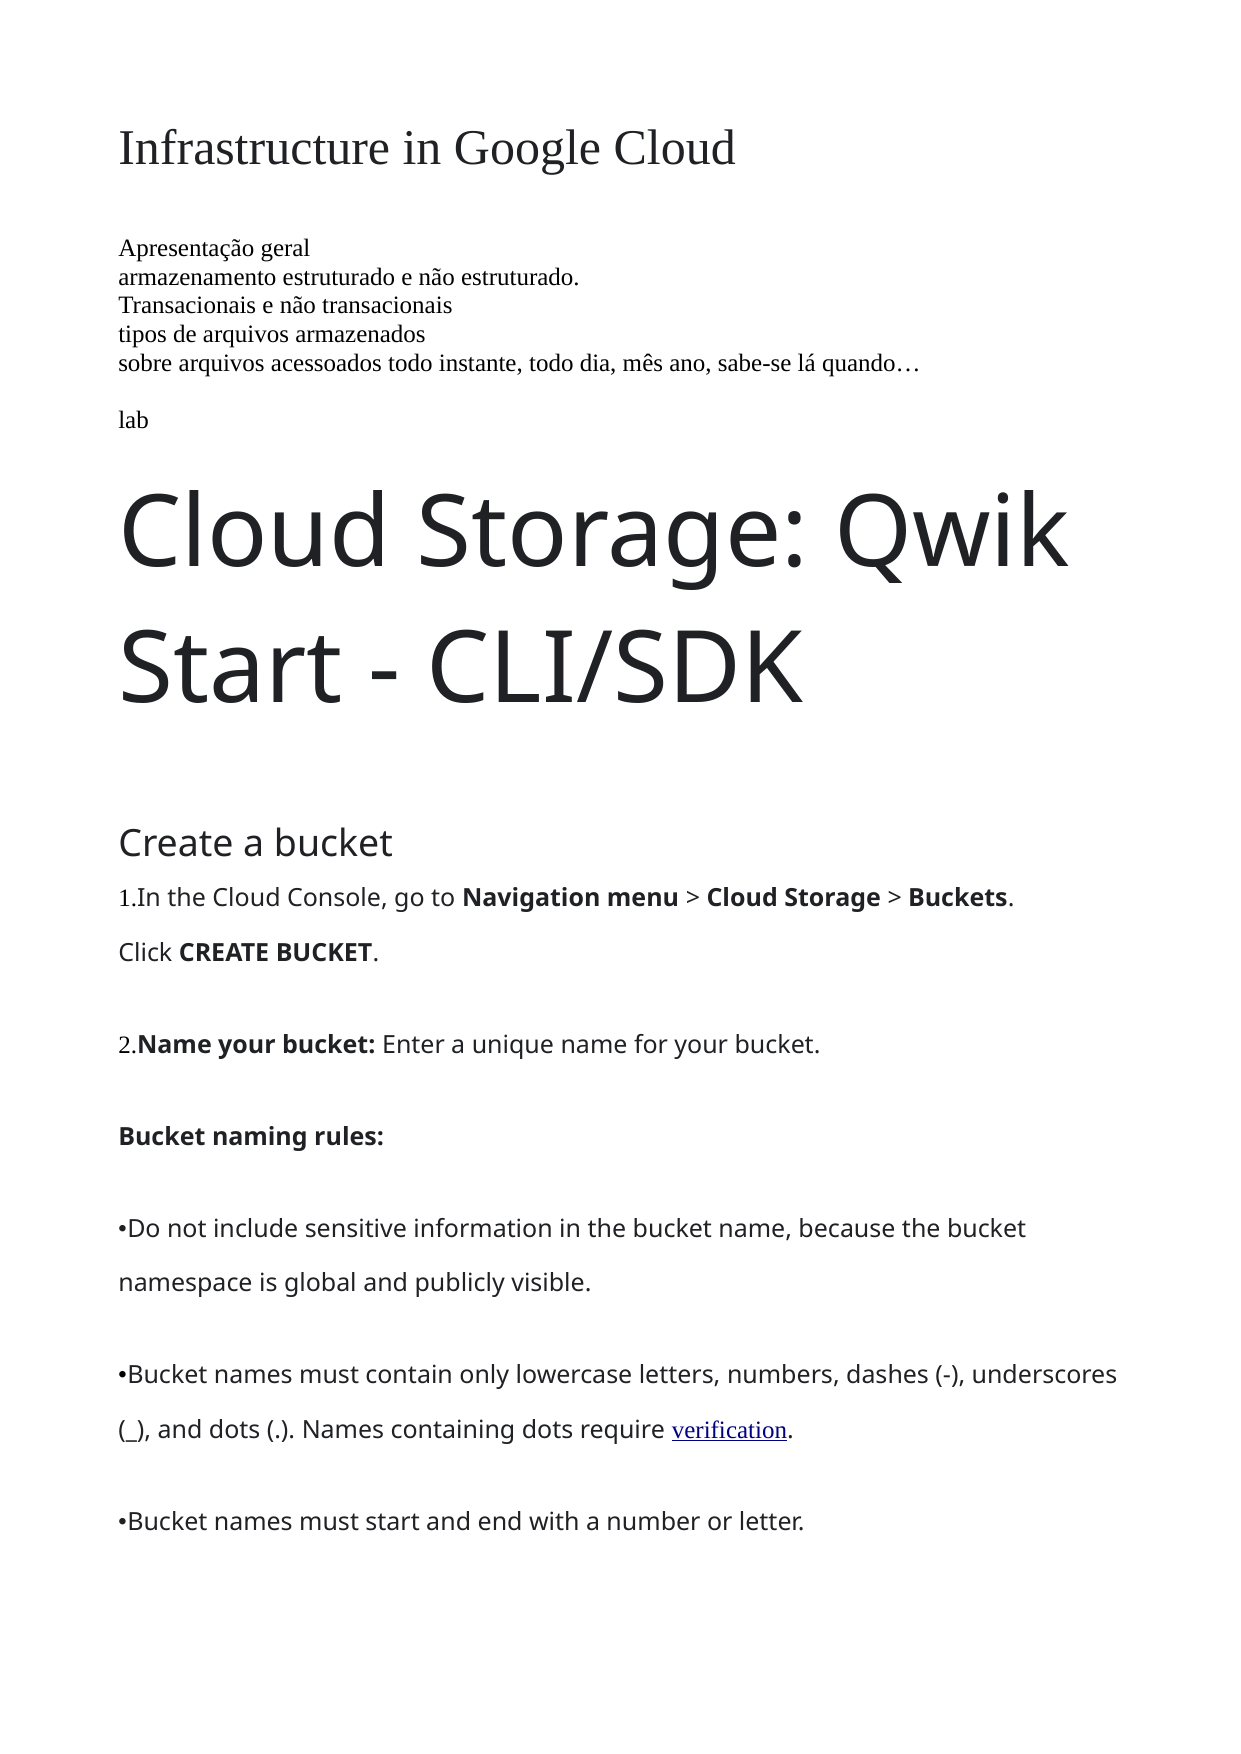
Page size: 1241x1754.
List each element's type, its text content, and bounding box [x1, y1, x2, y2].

text armazenamento estruturado e não estruturado. [118, 262, 1122, 291]
list Bucket names must start and end with a number or letter. [118, 1503, 1122, 1537]
text Bucket naming rules: [118, 1118, 1122, 1152]
subtitle Create a bucket [118, 816, 1122, 867]
list In the Cloud Console, go to Navigation menu > Cloud Storage > Buckets. Click CREATE BUCKET. [118, 880, 1122, 968]
subtitle Infrastructure in Google Cloud [118, 118, 1122, 176]
text Transacionais e não transacionais [118, 291, 1122, 319]
text lab [118, 406, 1122, 434]
list Bucket names must contain only lowercase letters, numbers, dashes (-), underscores (_), and dots (.). Names containing dots require verification. [118, 1357, 1122, 1445]
text Apresentação geral [118, 233, 1122, 262]
text sobre arquivos acessoados todo instante, todo dia, mês ano, sabe-se lá quando… [118, 348, 1122, 377]
list Name your bucket: Enter a unique name for your bucket. [118, 1026, 1122, 1061]
list Do not include sensitive information in the bucket name, because the bucket namespace is global and publicly visible. [118, 1210, 1122, 1299]
text tipos de arquivos armazenados [118, 319, 1122, 348]
subtitle Cloud Storage: Qwik Start - CLI/SDK [118, 459, 1122, 732]
